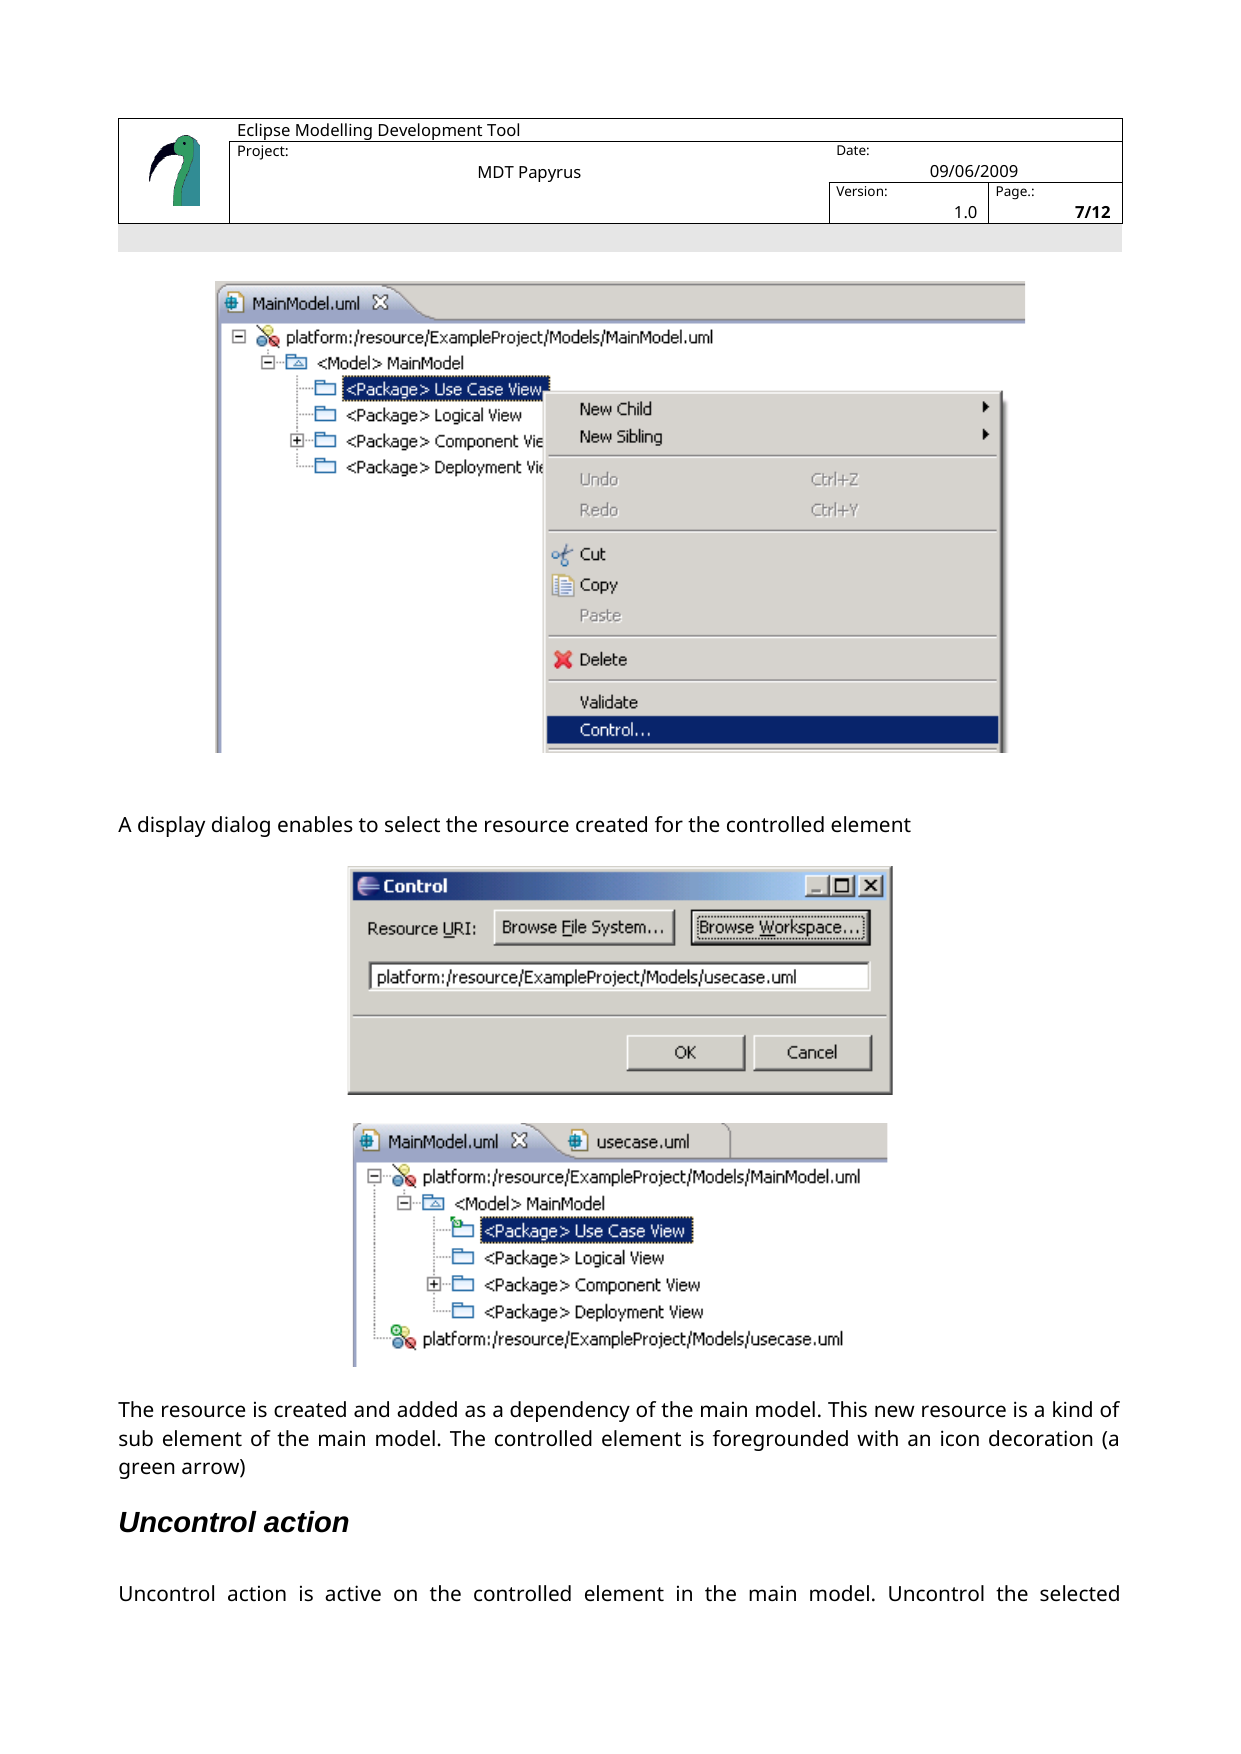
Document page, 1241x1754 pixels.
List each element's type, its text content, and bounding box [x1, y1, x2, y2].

subtitle Uncontrol action [118, 1506, 1122, 1538]
picture [347, 866, 893, 1095]
text A display dialog enables to select the resource created for the controlled element [118, 810, 1122, 838]
picture [147, 133, 201, 209]
text The resource is created and added as a dependency of the main model. This new resource is a kind of sub element of the main model. The controlled element is foregrounded with an icon decoration (a green arrow) [118, 1395, 1122, 1481]
text Uncontrol action is active on the controlled element in the main model. Uncontrol the selected [118, 1579, 1122, 1608]
